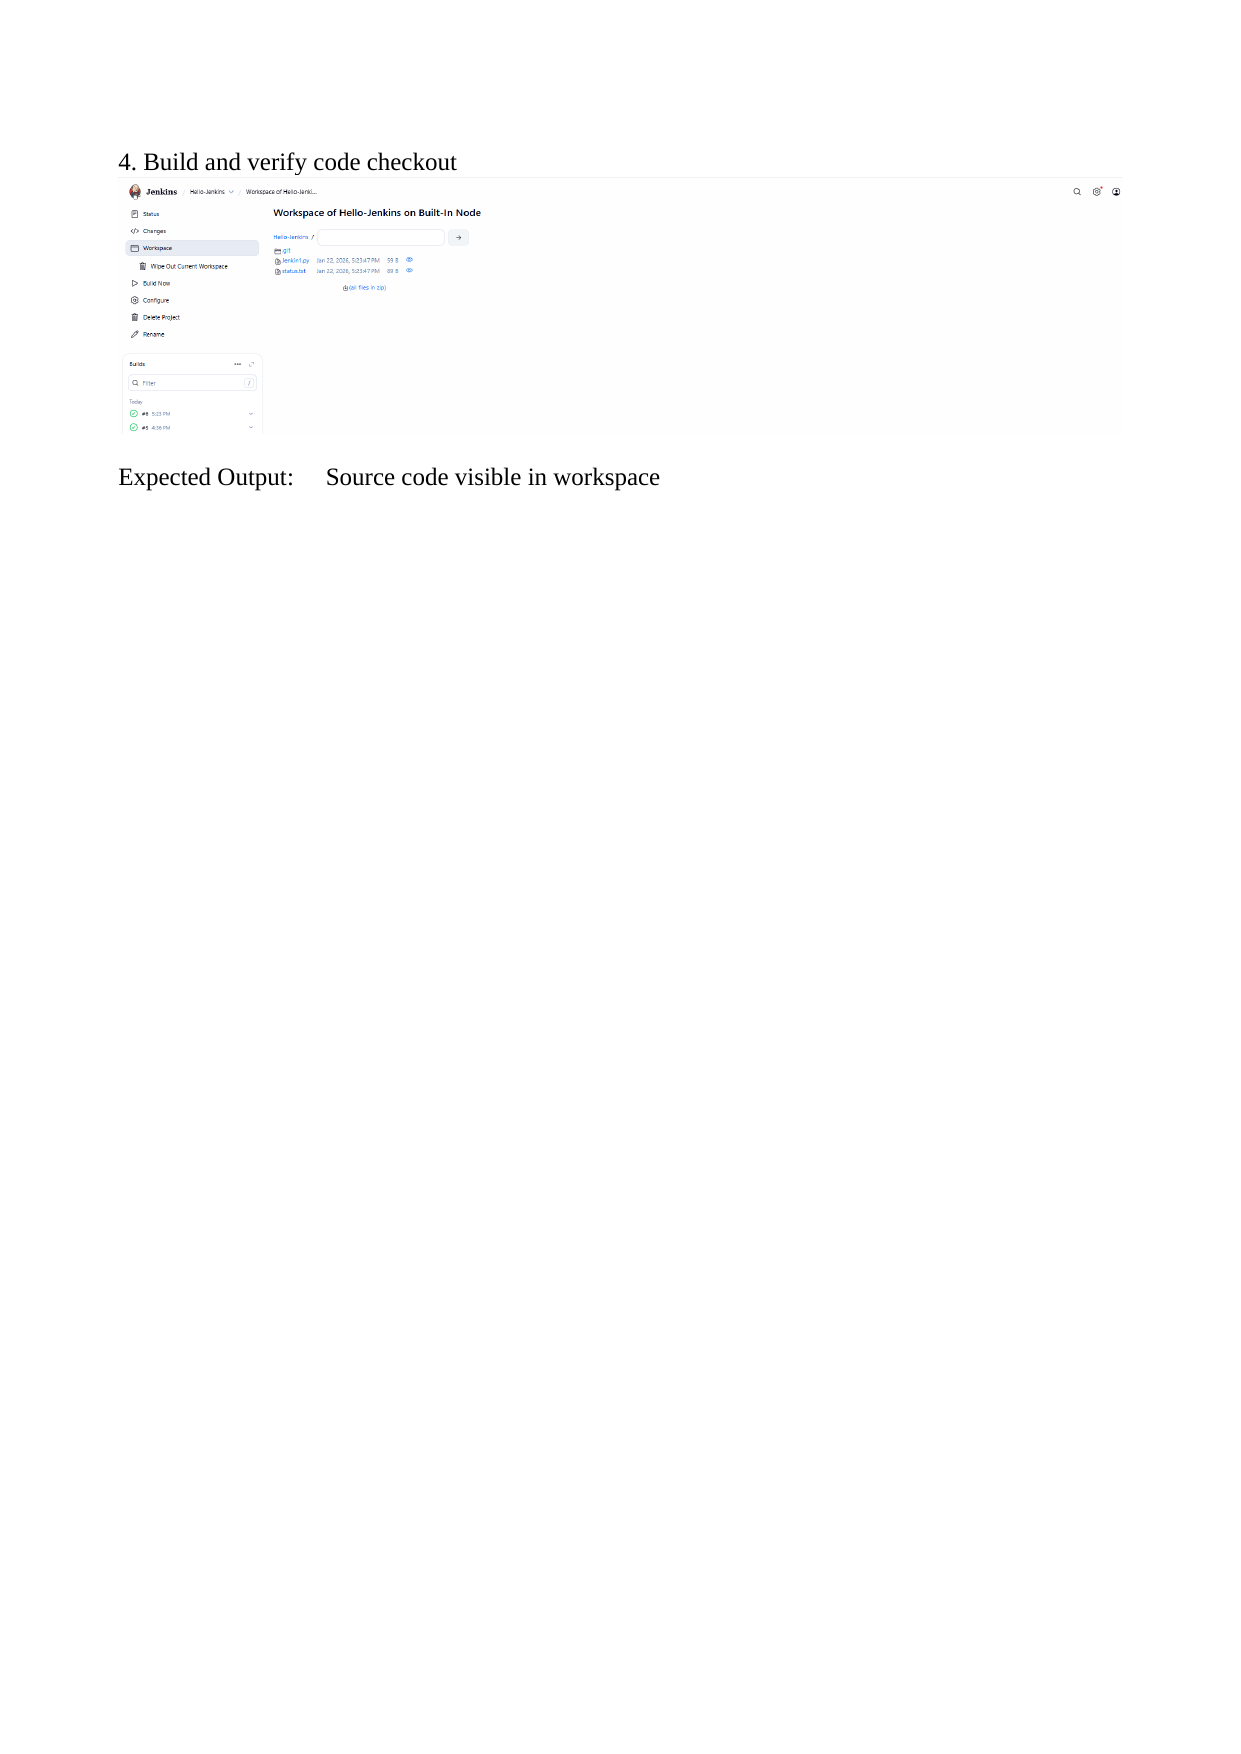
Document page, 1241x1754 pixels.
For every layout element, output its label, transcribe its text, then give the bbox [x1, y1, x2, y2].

picture [118, 175, 1123, 434]
text 4. Build and verify code checkout [118, 147, 1122, 175]
text Expected Output:  Source code visible in workspace [118, 462, 1122, 491]
